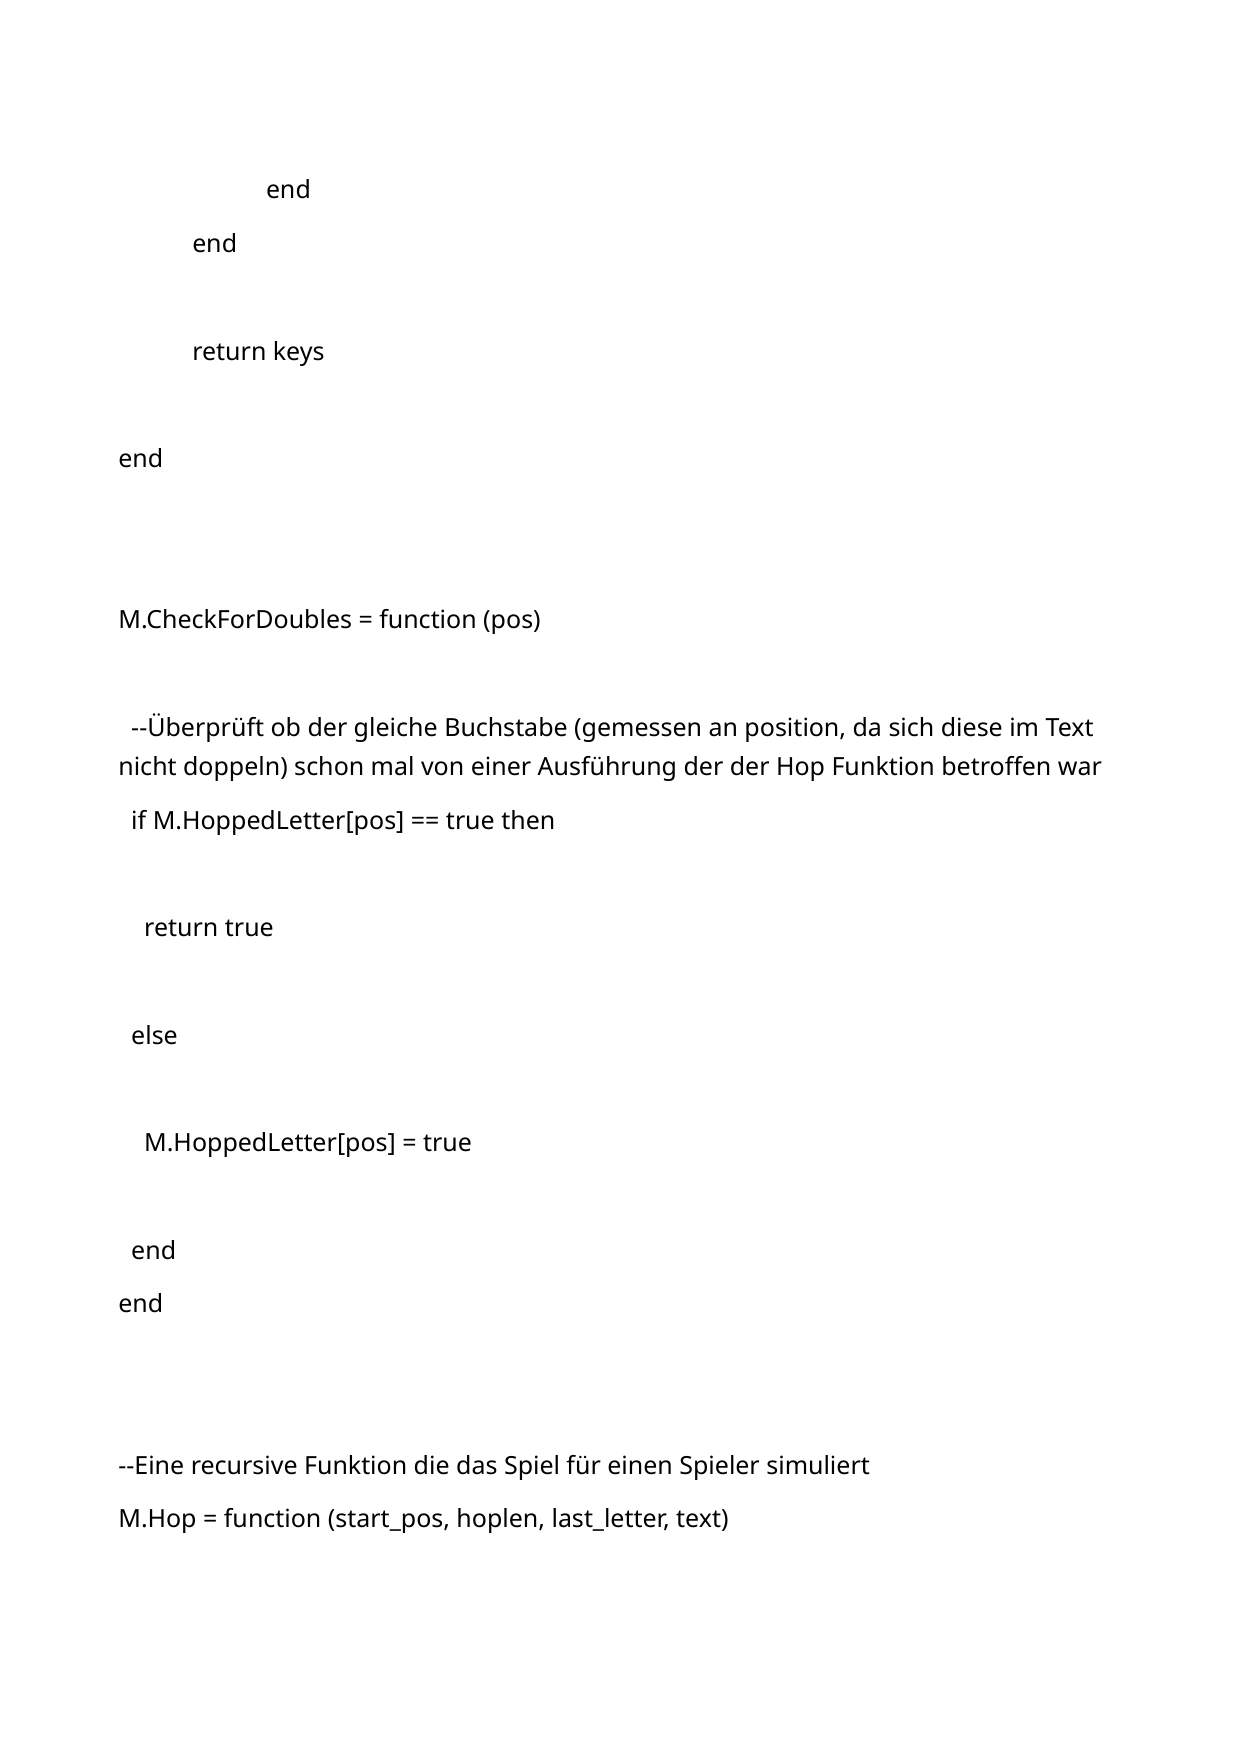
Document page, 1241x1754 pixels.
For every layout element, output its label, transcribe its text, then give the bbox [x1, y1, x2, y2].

text --Überprüft ob der gleiche Buchstabe (gemessen an position, da sich diese im Text nicht doppeln) schon mal von einer Ausführung der der Hop Funktion betroffen war [118, 709, 1122, 783]
text end [118, 441, 1122, 475]
text end [118, 1286, 1122, 1320]
text M.Hop = function (start_pos, hoplen, last_letter, text) [118, 1501, 1122, 1535]
text if M.HoppedLetter[pos] == true then [118, 802, 1122, 836]
text M.HoppedLetter[pos] = true [118, 1125, 1122, 1159]
text end [118, 172, 1122, 206]
text end [118, 1232, 1122, 1266]
text return true [118, 910, 1122, 944]
text M.CheckForDoubles = function (pos) [118, 602, 1122, 636]
text end [118, 226, 1122, 260]
text else [118, 1017, 1122, 1051]
text --Eine recursive Funktion die das Spiel für einen Spieler simuliert [118, 1447, 1122, 1481]
text return keys [118, 333, 1122, 367]
